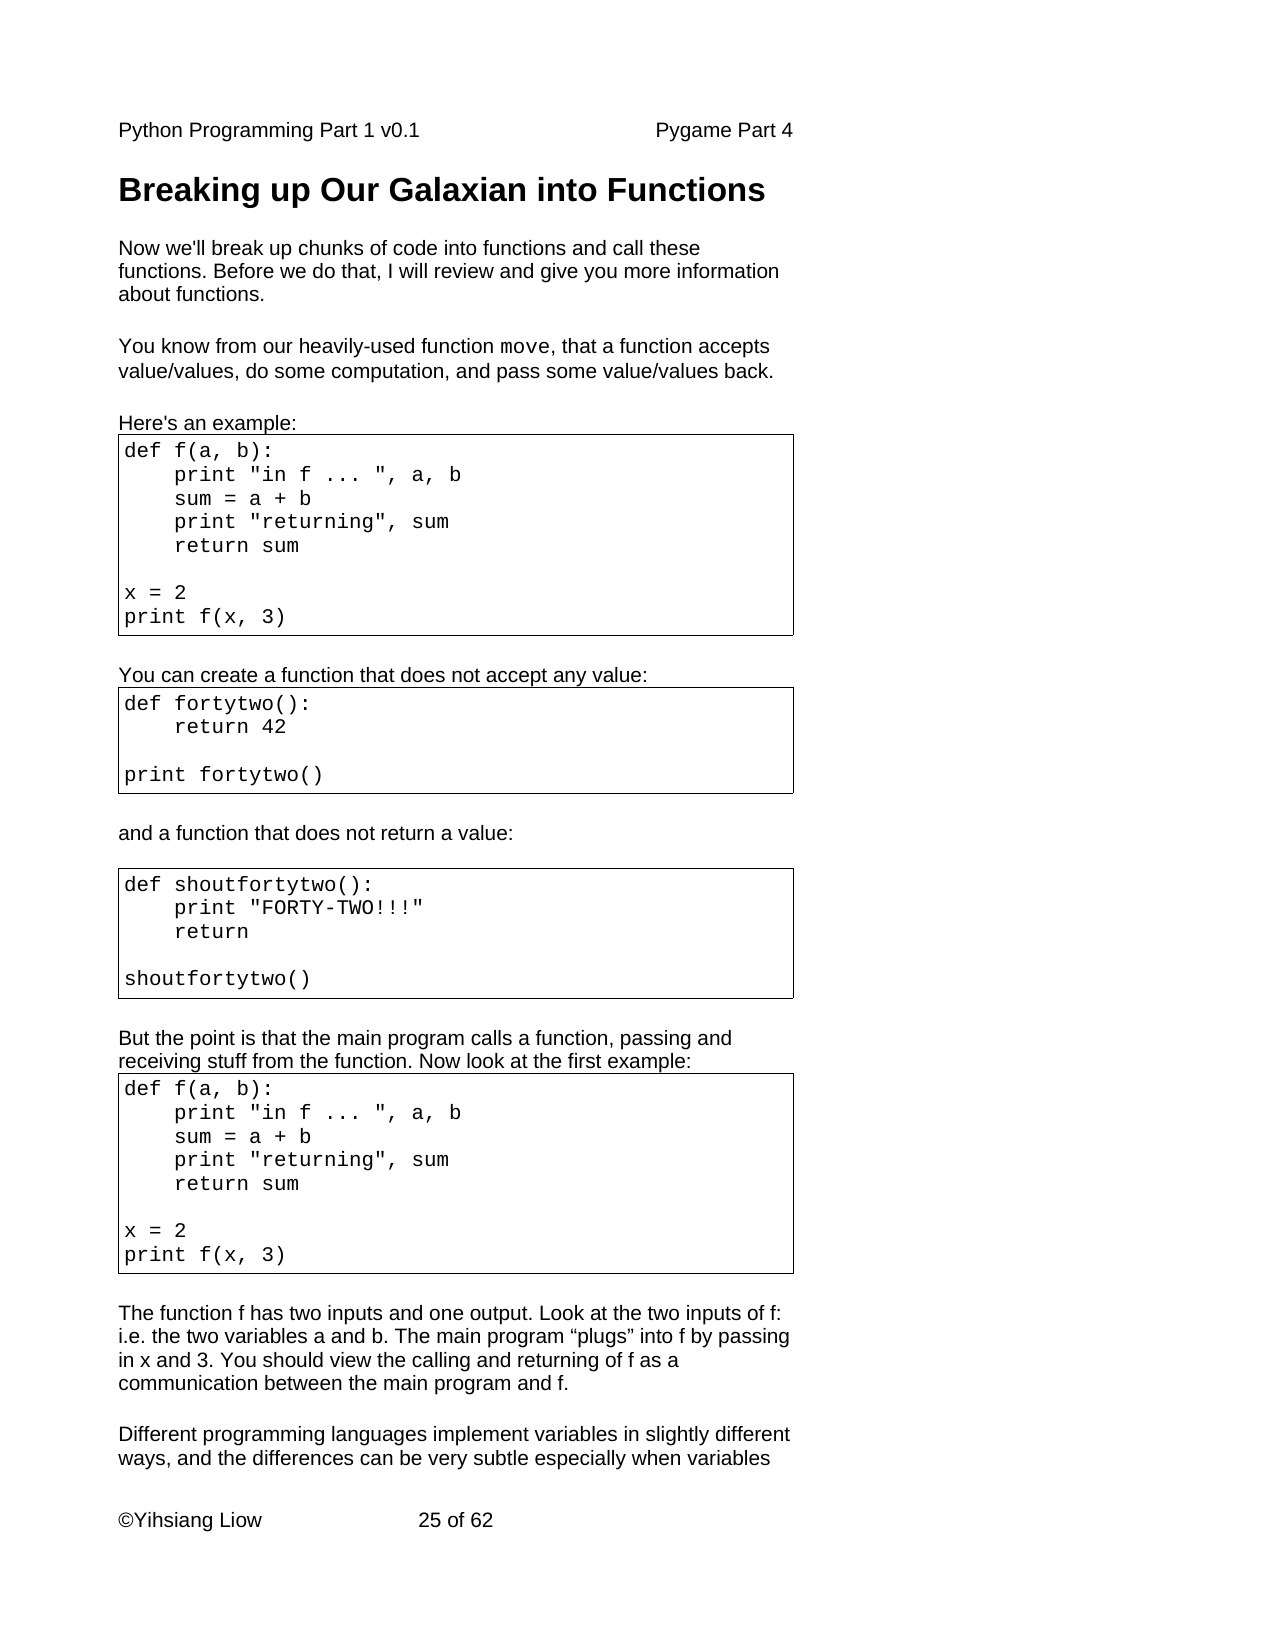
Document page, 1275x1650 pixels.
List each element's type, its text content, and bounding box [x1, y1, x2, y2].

table_header def fortytwo(): return 42 print fortytwo() [119, 688, 793, 793]
text Here's an example: [118, 411, 793, 434]
text You know from our heavily-used function move, that a function accepts value/values, do some computation, and pass some value/values back. [118, 334, 793, 383]
table_header def f(a, b): print "in f ... ", a, b sum = a + b print "returning", sum return sum x = 2 print f(x, 3) [119, 435, 793, 635]
text Breaking up Our Galaxian into Functions [118, 171, 793, 208]
text Now we'll break up chunks of code into functions and call these functions. Before we do that, I will review and give you more information about functions. [118, 236, 793, 306]
text But the point is that the main program calls a function, passing and receiving stuff from the function. Now look at the first example: [118, 1026, 793, 1072]
text The function f has two inputs and one output. Look at the two inputs of f: i.e. the two variables a and b. The main program “plugs” into f by passing in x and 3. You should view the calling and returning of f as a communication between the main program and f. [118, 1302, 793, 1394]
table_header def f(a, b): print "in f ... ", a, b sum = a + b print "returning", sum return sum x = 2 print f(x, 3) [119, 1074, 793, 1273]
text You can create a function that does not accept any value: [118, 663, 793, 687]
text Different programming languages implement variables in slightly different ways, and the differences can be very subtle especially when variables [118, 1423, 793, 1469]
table_header def shoutfortytwo(): print "FORTY-TWO!!!" return shoutfortytwo() [119, 869, 793, 998]
text and a function that does not return a value: [118, 821, 793, 844]
